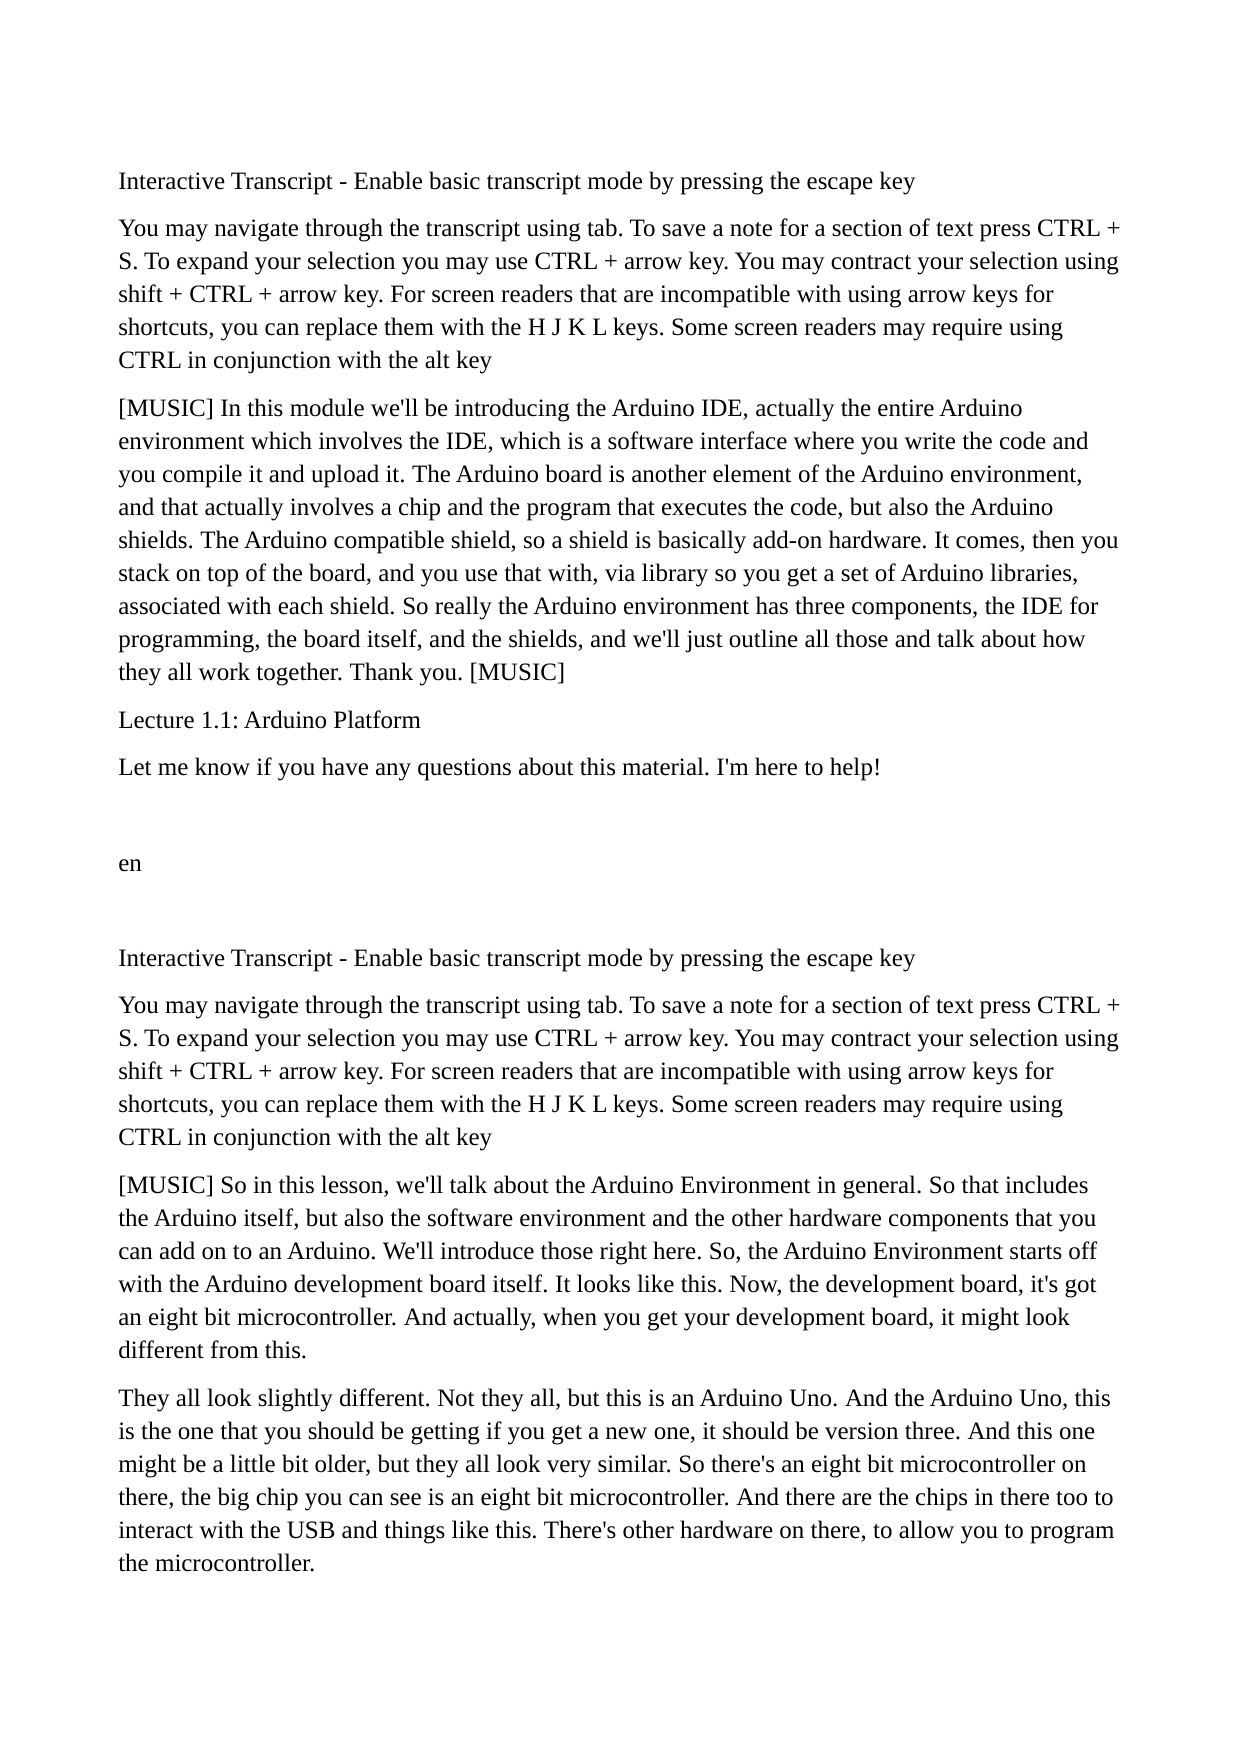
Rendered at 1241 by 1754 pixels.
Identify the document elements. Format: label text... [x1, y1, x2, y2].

text ​ [118, 895, 1122, 924]
text ​[MUSIC] ​So in this lesson, we'll talk about the Arduino Environment in general. ​So that includes the Arduino itself, but also the software environment and ​the other hardware components that you can add on to an Arduino. ​We'll introduce those right here. ​So, the Arduino Environment starts off with the Arduino development board itself. ​It looks like this. ​Now, the development board, it's got an eight bit microcontroller. ​And actually, when you get your development board, ​it might look different from this. [118, 1170, 1122, 1364]
text ​ [118, 118, 1122, 147]
text Let me know if you have any questions about this material. I'm here to help! [118, 752, 1122, 781]
text Lecture 1.1: Arduino Platform [118, 705, 1122, 733]
text ​They all look slightly different. ​Not they all, but this is an Arduino Uno. ​And the Arduino Uno, this is the one that you should be getting if you get a new ​one, it should be version three. ​And this one might be a little bit older, but they all look very similar. ​So there's an eight bit microcontroller on there, ​the big chip you can see is an eight bit microcontroller. ​And there are the chips in there too to interact with the USB and ​things like this. ​There's other hardware on there, to allow you to program the microcontroller. [118, 1383, 1122, 1577]
text You may navigate through the transcript using tab. To save a note for a section of text press CTRL + S. To expand your selection you may use CTRL + arrow key. You may contract your selection using shift + CTRL + arrow key. For screen readers that are incompatible with using arrow keys for shortcuts, you can replace them with the H J K L keys. Some screen readers may require using CTRL in conjunction with the alt key [118, 990, 1122, 1151]
text Interactive Transcript - Enable basic transcript mode by pressing the escape key [118, 166, 1122, 194]
text Interactive Transcript - Enable basic transcript mode by pressing the escape key [118, 943, 1122, 972]
text You may navigate through the transcript using tab. To save a note for a section of text press CTRL + S. To expand your selection you may use CTRL + arrow key. You may contract your selection using shift + CTRL + arrow key. For screen readers that are incompatible with using arrow keys for shortcuts, you can replace them with the H J K L keys. Some screen readers may require using CTRL in conjunction with the alt key [118, 213, 1122, 374]
text en [118, 848, 1122, 876]
text ​[MUSIC] ​In this module we'll be introducing the Arduino IDE, ​actually the entire Arduino environment which involves the IDE, which is ​a software interface where you write the code and you compile it and upload it. ​The Arduino board is another element of the Arduino environment, and ​that actually involves a chip and the program that executes the code, but ​also the Arduino shields. ​The Arduino compatible shield, so a shield is basically add-on hardware. ​It comes, then you stack on top of the board, and you use that with, ​via library so you get a set of Arduino libraries, associated with each shield. ​So really the Arduino environment has three components, ​the IDE for programming, the board itself, and the shields, and ​we'll just outline all those and talk about how they all work together. ​Thank you. ​[MUSIC] [118, 393, 1122, 686]
